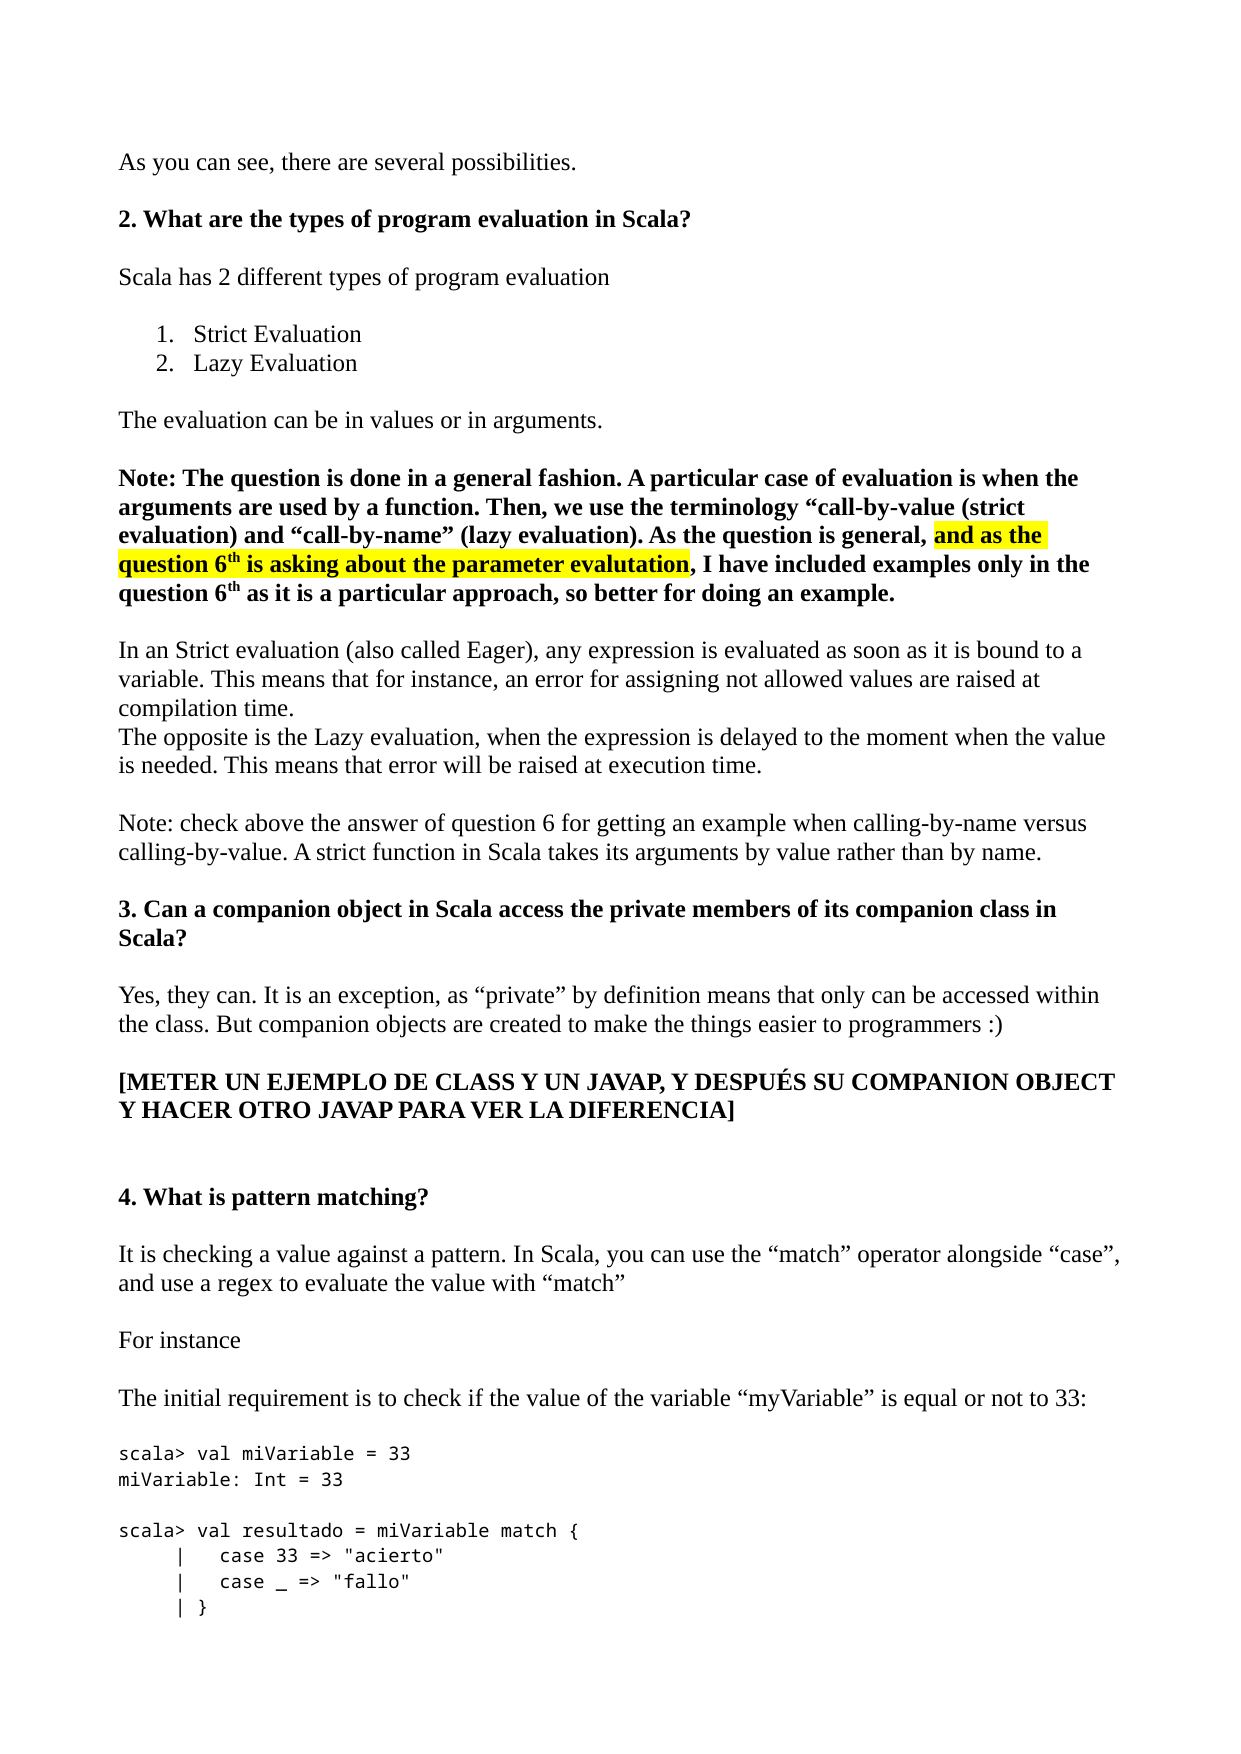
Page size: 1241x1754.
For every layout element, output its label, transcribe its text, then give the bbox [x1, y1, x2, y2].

text | case 33 => "acierto" [118, 1543, 1122, 1568]
text The initial requirement is to check if the value of the variable “myVariable” is equal or not to 33: [118, 1383, 1122, 1412]
text | } [118, 1594, 1122, 1619]
text miVariable: Int = 33 [118, 1466, 1122, 1492]
list Strict Evaluation [156, 319, 1122, 348]
text 2. What are the types of program evaluation in Scala? [118, 204, 1122, 233]
text 4. What is pattern matching? [118, 1182, 1122, 1211]
text 3. Can a companion object in Scala access the private members of its companion class in [118, 894, 1122, 923]
text scala> val resultado = miVariable match { [118, 1517, 1122, 1543]
text In an Strict evaluation (also called Eager), any expression is evaluated as soon as it is bound to a variable. This means that for instance, an error for assigning not allowed values are raised at compilation time. [118, 636, 1122, 722]
text Yes, they can. It is an exception, as “private” by definition means that only can be accessed within the class. But companion objects are created to make the things easier to programmers :) [118, 981, 1122, 1038]
text Note: The question is done in a general fashion. A particular case of evaluation is when the arguments are used by a function. Then, we use the terminology “call-by-value (strict evaluation) and “call-by-name” (lazy evaluation). As the question is general, and as the question 6th is asking about the parameter evalutation, I have included examples only in the question 6th as it is a particular approach, so better for doing an example. [118, 463, 1122, 607]
text As you can see, there are several possibilities. [118, 147, 1122, 176]
text Note: check above the answer of question 6 for getting an example when calling-by-name versus calling-by-value. A strict function in Scala takes its arguments by value rather than by name. [118, 808, 1122, 866]
text scala> val miVariable = 33 [118, 1441, 1122, 1466]
text Scala? [118, 923, 1122, 952]
text [METER UN EJEMPLO DE CLASS Y UN JAVAP, Y DESPUÉS SU COMPANION OBJECT Y HACER OTRO JAVAP PARA VER LA DIFERENCIA] [118, 1067, 1122, 1124]
text For instance [118, 1326, 1122, 1354]
text It is checking a value against a pattern. In Scala, you can use the “match” operator alongside “case”, and use a regex to evaluate the value with “match” [118, 1239, 1122, 1297]
list Lazy Evaluation [156, 348, 1122, 377]
text Scala has 2 different types of program evaluation [118, 262, 1122, 319]
text The evaluation can be in values or in arguments. [118, 406, 1122, 434]
text | case _ => "fallo" [118, 1568, 1122, 1594]
text The opposite is the Lazy evaluation, when the expression is delayed to the moment when the value is needed. This means that error will be raised at execution time. [118, 722, 1122, 779]
